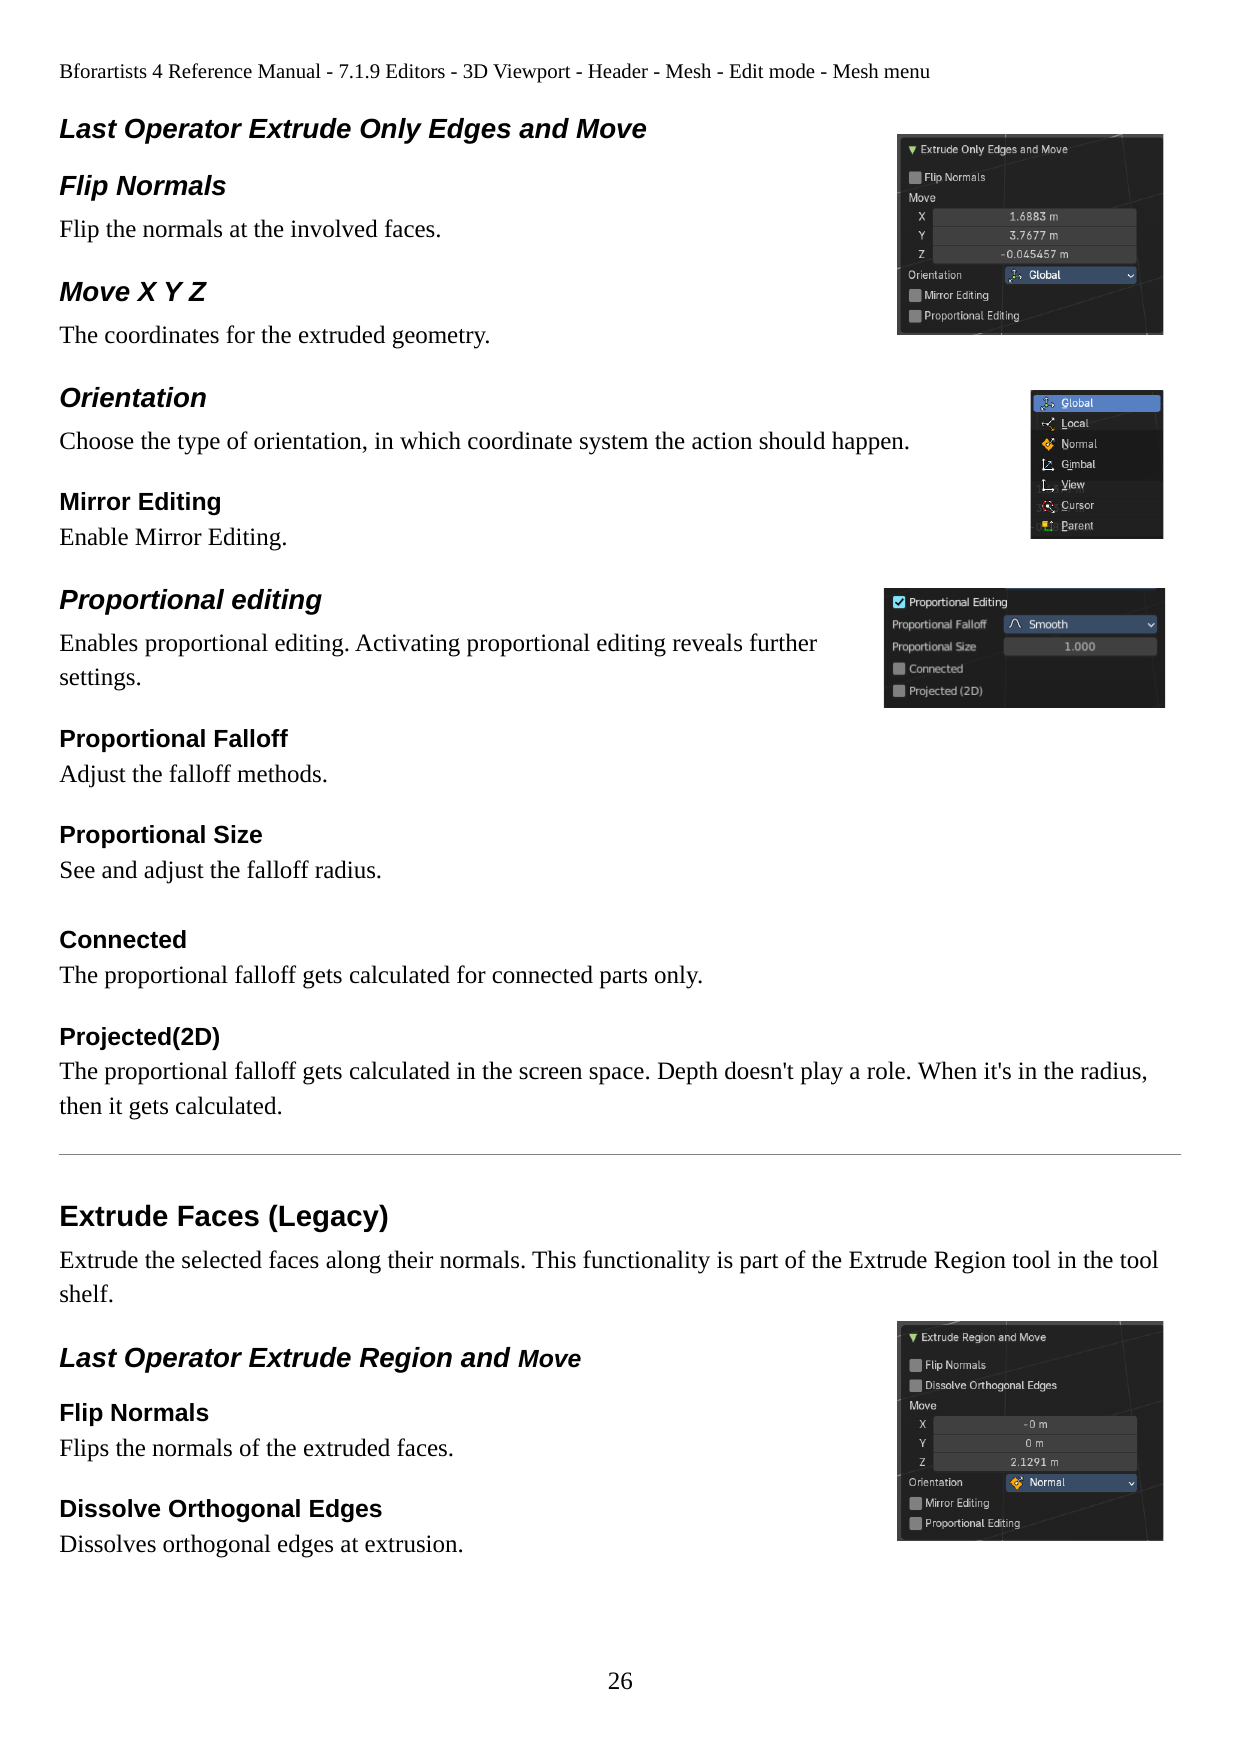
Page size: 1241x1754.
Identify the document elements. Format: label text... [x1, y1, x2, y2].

subtitle Proportional Falloff [59, 724, 1181, 753]
subtitle Mirror Editing [59, 487, 1030, 516]
subtitle Dissolve Orthogonal Edges [59, 1494, 897, 1523]
text Flip the normals at the involved faces. [59, 214, 897, 243]
text Choose the type of orientation, in which coordinate system the action should happen. [59, 426, 1030, 454]
picture [883, 588, 1166, 708]
subtitle [1164, 169, 1181, 201]
subtitle Connected [59, 925, 1181, 954]
subtitle Last Operator Extrude Region and Move [59, 1341, 897, 1373]
text The proportional falloff gets calculated in the screen space. Depth doesn't play a role. When it's in the radius, then it gets calculated. [59, 1056, 1181, 1119]
subtitle Move X Y Z [59, 275, 897, 307]
subtitle Flip Normals [59, 1398, 897, 1426]
subtitle Projected(2D) [59, 1022, 1181, 1050]
text Flips the normals of the extruded faces. [59, 1433, 897, 1461]
picture [1030, 390, 1164, 539]
text See and adjust the falloff radius. [59, 855, 1181, 884]
text Enables proportional editing. Activating proportional editing reveals further settings. [59, 628, 883, 691]
picture [897, 134, 1164, 335]
text The coordinates for the extruded geometry. [59, 320, 1181, 348]
subtitle Last Operator Extrude Only Edges and Move [59, 113, 1181, 144]
text Enable Mirror Editing. [59, 522, 1181, 551]
subtitle Flip Normals [59, 169, 897, 201]
subtitle Orientation [59, 381, 1181, 413]
subtitle Proportional Size [59, 820, 1181, 849]
text Extrude the selected faces along their normals. This functionality is part of the Extrude Region tool in the tool shelf. [59, 1245, 1181, 1308]
subtitle Extrude Faces (Legacy) [59, 1199, 1181, 1232]
subtitle Proportional editing [59, 584, 1181, 616]
subtitle [1164, 275, 1181, 307]
picture [897, 1321, 1164, 1541]
subtitle [1164, 1398, 1181, 1426]
text Adjust the falloff methods. [59, 759, 1181, 788]
text Dissolves orthogonal edges at extrusion. [59, 1529, 1181, 1558]
subtitle [1164, 487, 1181, 516]
text The proportional falloff gets calculated for connected parts only. [59, 960, 1181, 989]
